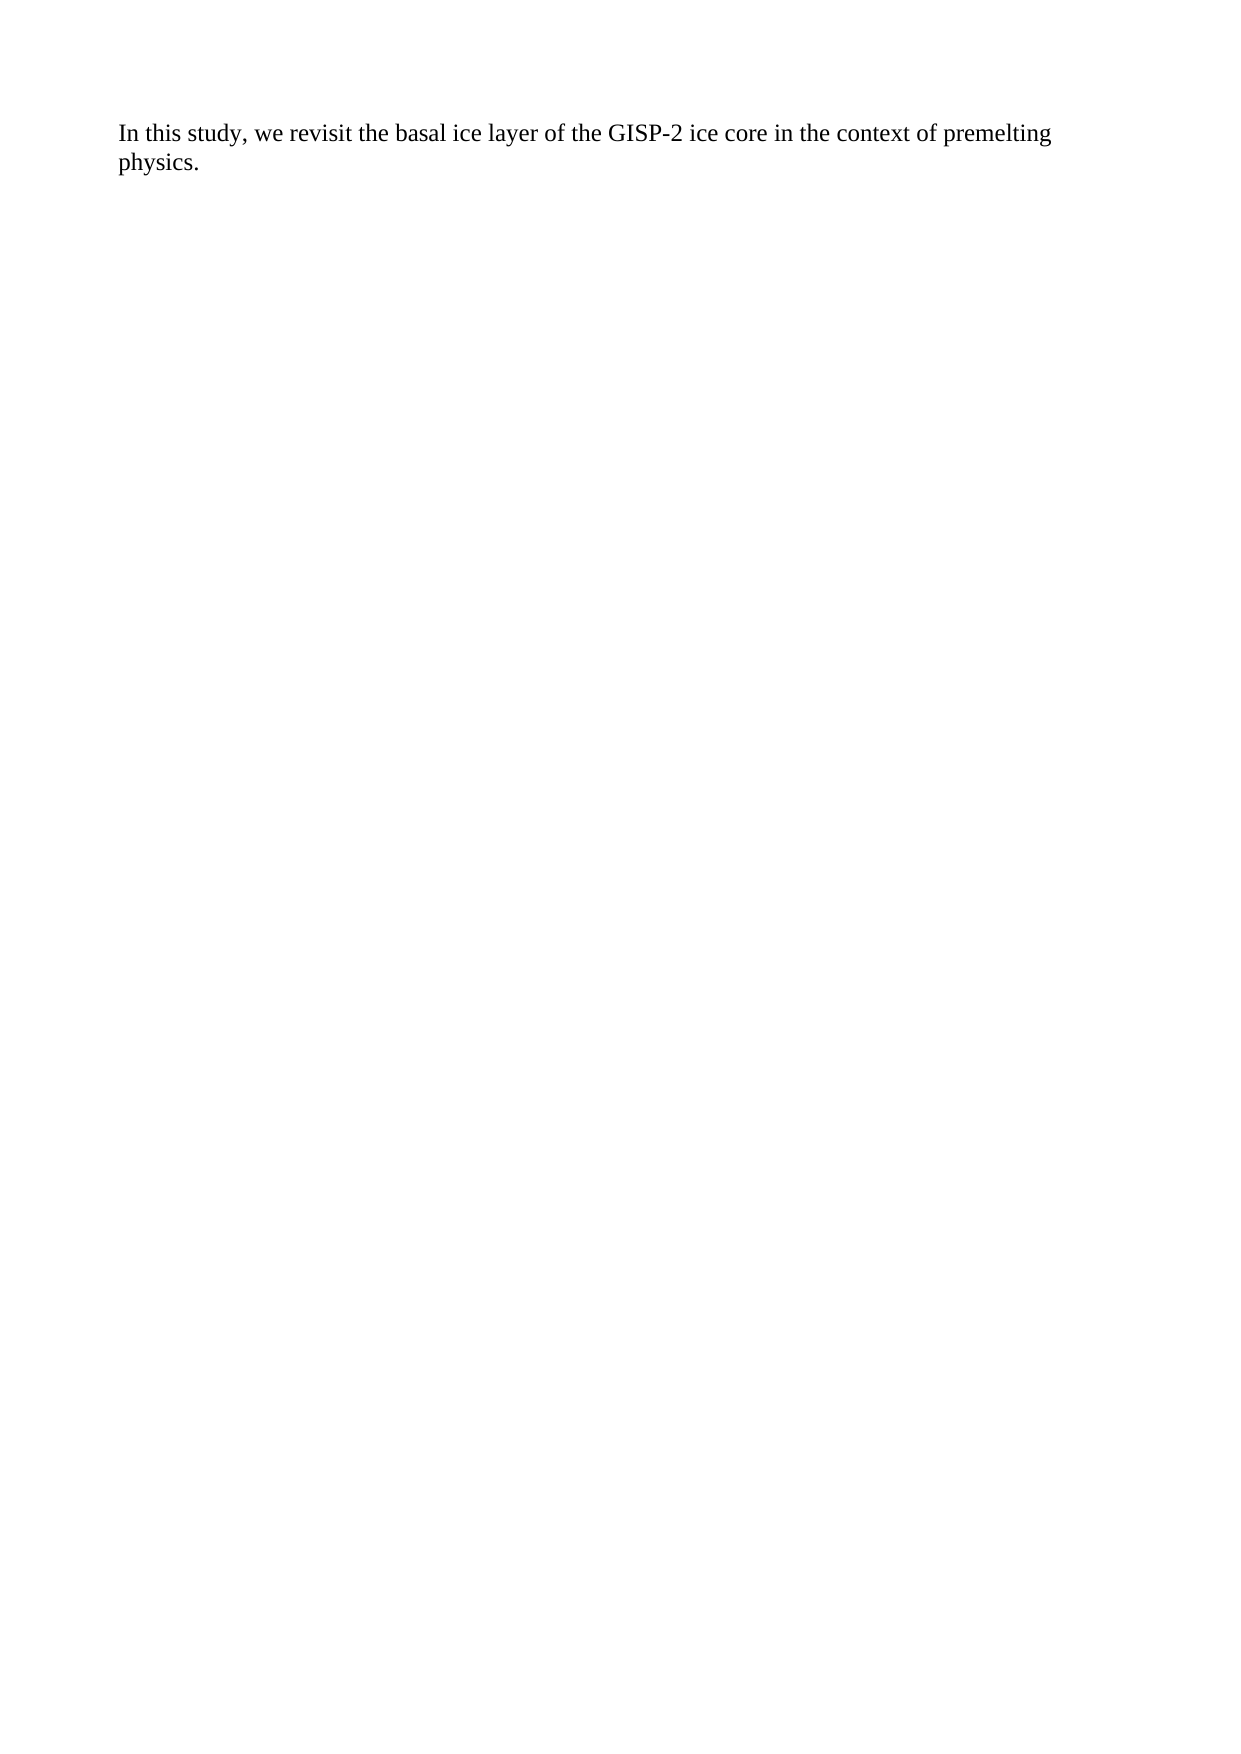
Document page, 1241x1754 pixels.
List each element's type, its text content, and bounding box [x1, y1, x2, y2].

text In this study, we revisit the basal ice layer of the GISP-2 ice core in the context of premelting physics. [118, 118, 1122, 176]
